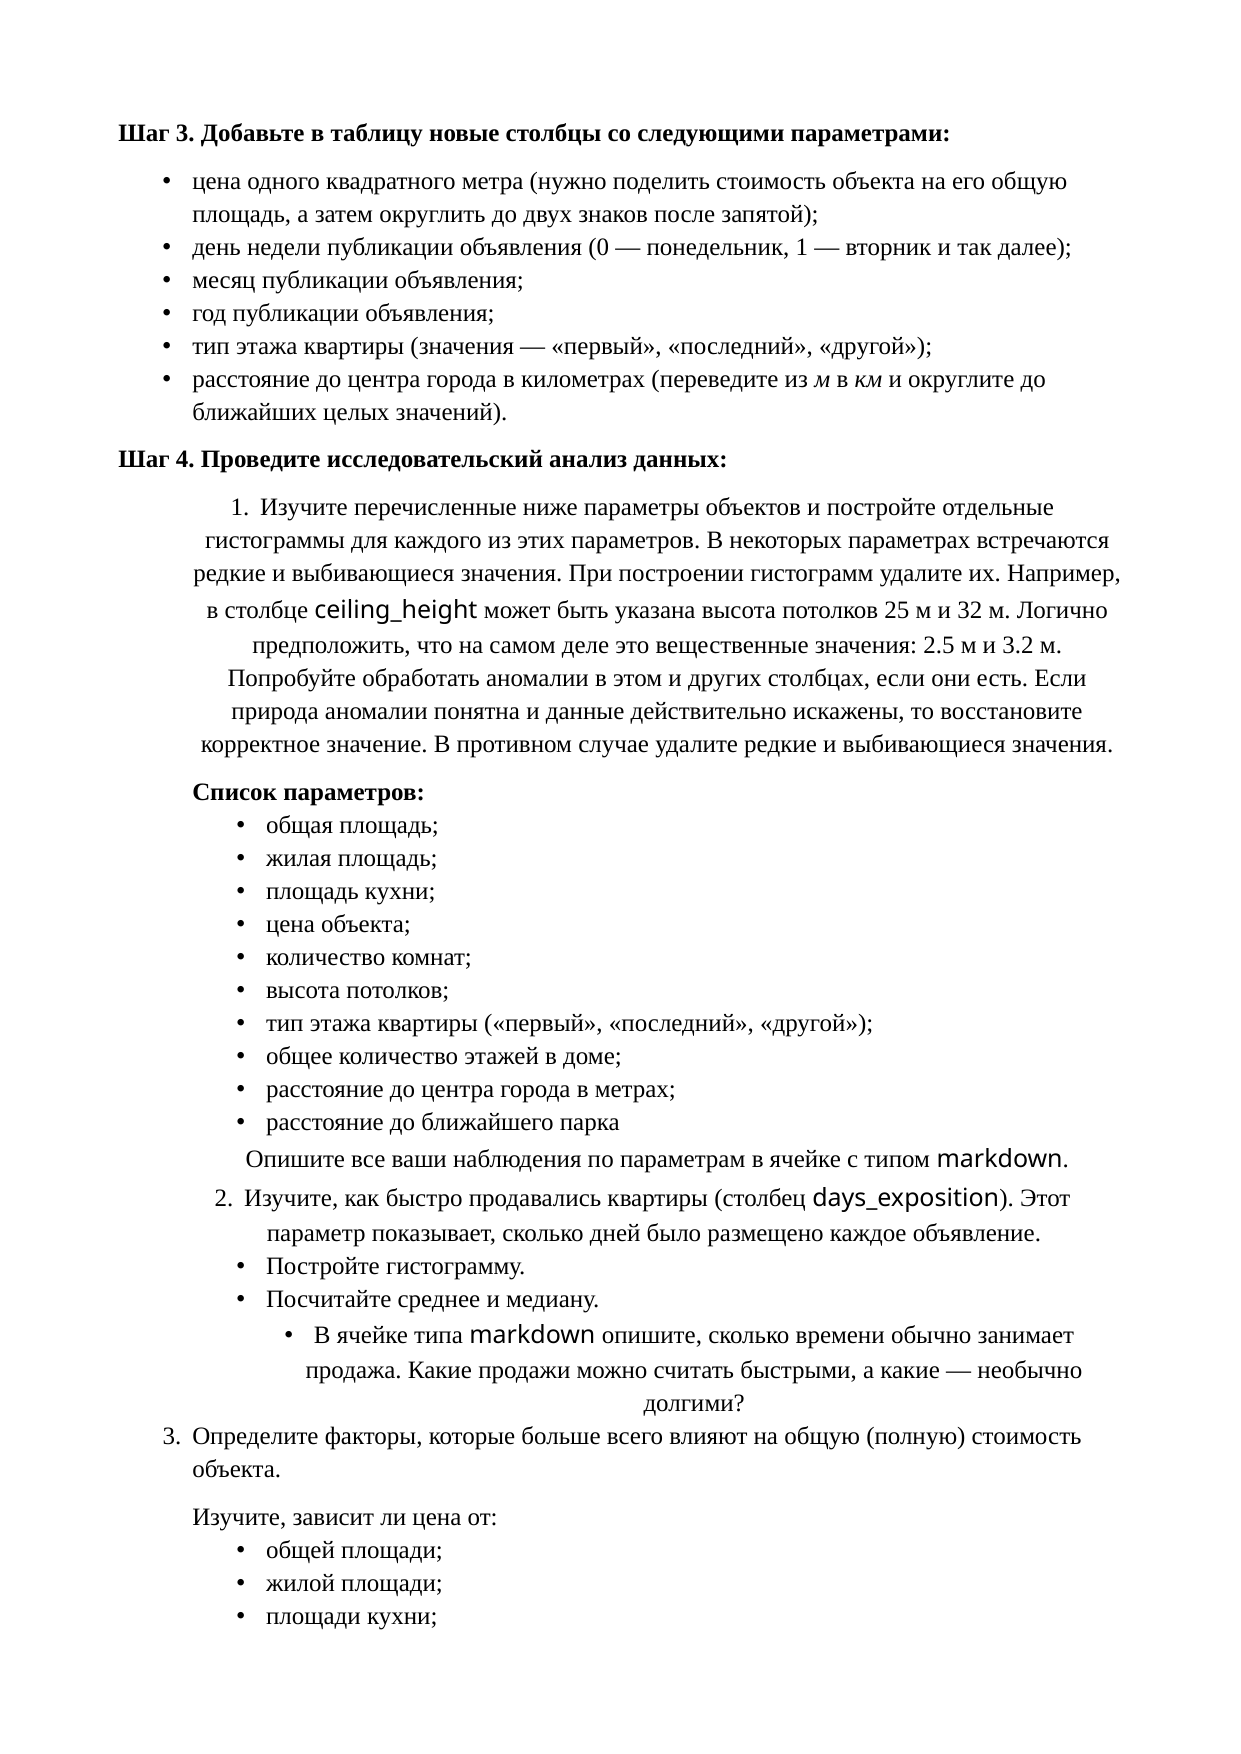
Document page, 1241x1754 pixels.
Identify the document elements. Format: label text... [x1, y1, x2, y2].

list общей площади; [236, 1535, 1122, 1563]
list Посчитайте среднее и медиану. [236, 1284, 1122, 1312]
list тип этажа квартиры («первый», «последний», «другой»); [236, 1008, 1122, 1037]
list Определите факторы, которые больше всего влияют на общую (полную) стоимость объекта. [162, 1421, 1122, 1483]
list Изучите, зависит ли цена от: [162, 1502, 1122, 1531]
list расстояние до центра города в метрах; [236, 1074, 1122, 1103]
text Шаг 4. Проведите исследовательский анализ данных: [118, 444, 1122, 473]
list расстояние до ближайшего парка [236, 1107, 1122, 1136]
list цена объекта; [236, 909, 1122, 938]
list количество комнат; [236, 942, 1122, 971]
list В ячейке типа markdown опишите, сколько времени обычно занимает продажа. Какие продажи можно считать быстрыми, а какие — необычно долгими? [236, 1317, 1122, 1417]
list высота потолков; [236, 975, 1122, 1004]
list жилой площади; [236, 1568, 1122, 1597]
list год публикации объявления; [162, 298, 1122, 327]
list цена одного квадратного метра (нужно поделить стоимость объекта на его общую площадь, а затем округлить до двух знаков после запятой); [162, 166, 1122, 227]
list площадь кухни; [236, 876, 1122, 905]
list площади кухни; [236, 1601, 1122, 1629]
list жилая площадь; [236, 843, 1122, 872]
list месяц публикации объявления; [162, 265, 1122, 293]
list Изучите, как быстро продавались квартиры (столбец days_exposition). Этот параметр показывает, сколько дней было размещено каждое объявление. [162, 1179, 1122, 1246]
list тип этажа квартиры (значения — «‎первый», «последний», «другой»); [162, 331, 1122, 359]
list расстояние до центра города в километрах (переведите из м в км и округлите до ближайших целых значений). [162, 364, 1122, 426]
list общая площадь; [236, 810, 1122, 839]
list Изучите перечисленные ниже параметры объектов и постройте отдельные гистограммы для каждого из этих параметров. В некоторых параметрах встречаются редкие и выбивающиеся значения. При построении гистограмм удалите их. Например, в столбце ceiling_height может быть указана высота потолков 25 м и 32 м. Логично предположить, что на самом деле это вещественные значения: 2.5 м и 3.2 м. Попробуйте обработать аномалии в этом и других столбцах, если они есть. Если природа аномалии понятна и данные действительно искажены, то восстановите корректное значение. В противном случае удалите редкие и выбивающиеся значения. [162, 492, 1122, 758]
list общее количество этажей в доме; [236, 1041, 1122, 1070]
list Опишите все ваши наблюдения по параметрам в ячейке с типом markdown. [162, 1140, 1122, 1174]
list Список параметров: [162, 777, 1122, 806]
list день недели публикации объявления (0 — понедельник, 1 — вторник и так далее); [162, 232, 1122, 261]
list Постройте гистограмму. [236, 1251, 1122, 1279]
text Шаг 3. Добавьте в таблицу новые столбцы со следующими параметрами: [118, 118, 1122, 147]
